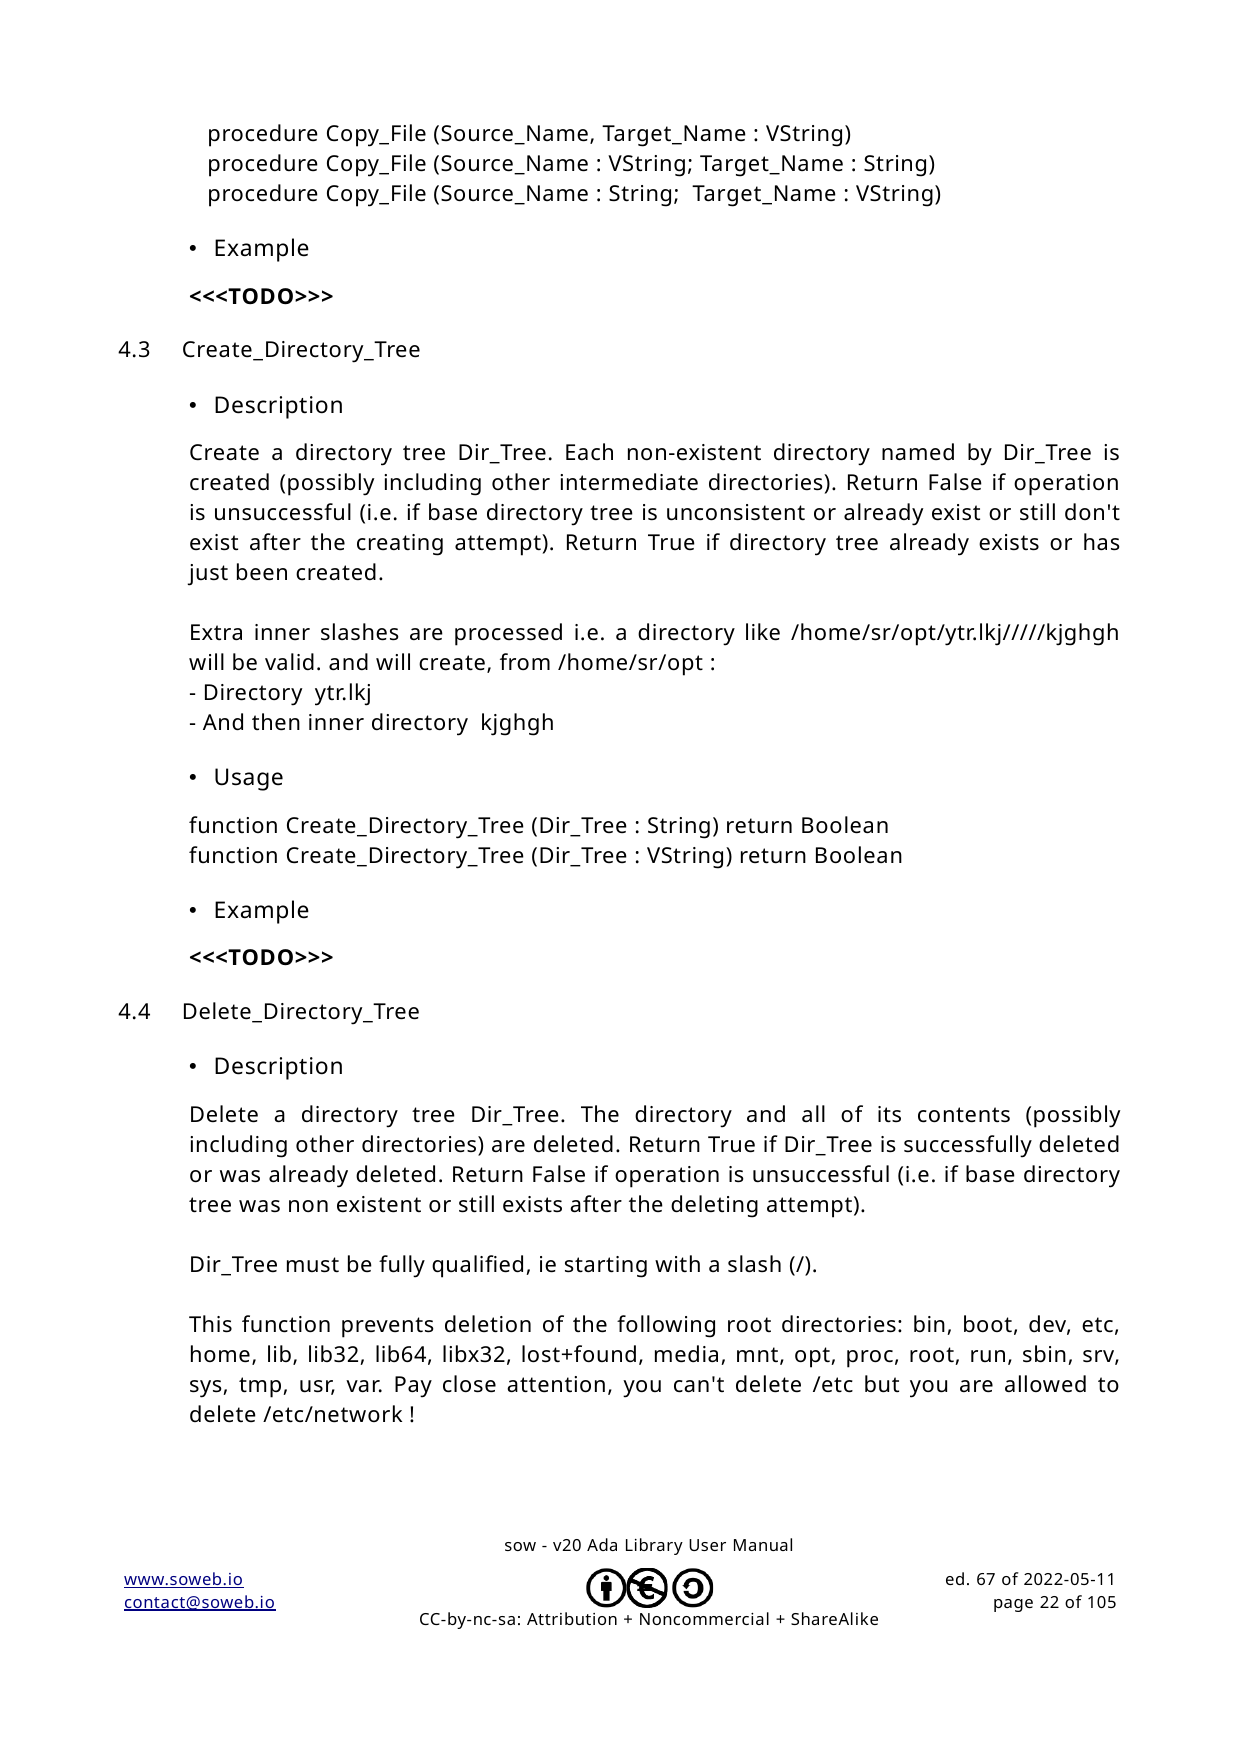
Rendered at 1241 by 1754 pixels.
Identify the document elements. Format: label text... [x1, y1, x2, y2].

subtitle Usage [189, 761, 1122, 792]
subtitle Description [189, 1049, 1122, 1081]
text - And then inner directory kjghgh [189, 707, 1122, 737]
subtitle Description [189, 388, 1122, 419]
subtitle Example [189, 232, 1122, 263]
picture [585, 1568, 668, 1608]
text This function prevents deletion of the following root directories: bin, boot, dev, etc, home, lib, lib32, lib64, libx32, lost+found, media, mnt, opt, proc, root, run, sbin, srv, sys, tmp, usr, var. Pay close attention, you can't delete /etc but you are allowed to delete /etc/network ! [189, 1308, 1122, 1428]
text Create a directory tree Dir_Tree. Each non-existent directory named by Dir_Tree is created (possibly including other intermediate directories). Return False if operation is unsuccessful (i.e. if base directory tree is unconsistent or already exist or still don't exist after the creating attempt). Return True if directory tree already exists or has just been created. [189, 437, 1122, 587]
text procedure Copy_File (Source_Name : VString; Target_Name : String) [189, 148, 1122, 178]
subtitle Create_Directory_Tree [118, 334, 1122, 364]
text <<<TODO>>> [189, 281, 1122, 311]
text Delete a directory tree Dir_Tree. The directory and all of its contents (possibly including other directories) are deleted. Return True if Dir_Tree is successfully deleted or was already deleted. Return False if operation is unsuccessful (i.e. if base directory tree was non existent or still exists after the deleting attempt). [189, 1098, 1122, 1218]
text <<<TODO>>> [189, 942, 1122, 972]
picture [672, 1568, 714, 1608]
text function Create_Directory_Tree (Dir_Tree : String) return Boolean [189, 809, 1122, 839]
text Dir_Tree must be fully qualified, ie starting with a slash (/). [189, 1248, 1122, 1278]
text procedure Copy_File (Source_Name : String; Target_Name : VString) [189, 178, 1122, 208]
subtitle Delete_Directory_Tree [118, 996, 1122, 1026]
text function Create_Directory_Tree (Dir_Tree : VString) return Boolean [189, 839, 1122, 869]
subtitle Example [189, 893, 1122, 924]
text Extra inner slashes are processed i.e. a directory like /home/sr/opt/ytr.lkj/////kjghgh will be valid. and will create, from /home/sr/opt : [189, 617, 1122, 677]
text procedure Copy_File (Source_Name, Target_Name : VString) [189, 118, 1122, 148]
text - Directory ytr.lkj [189, 677, 1122, 707]
